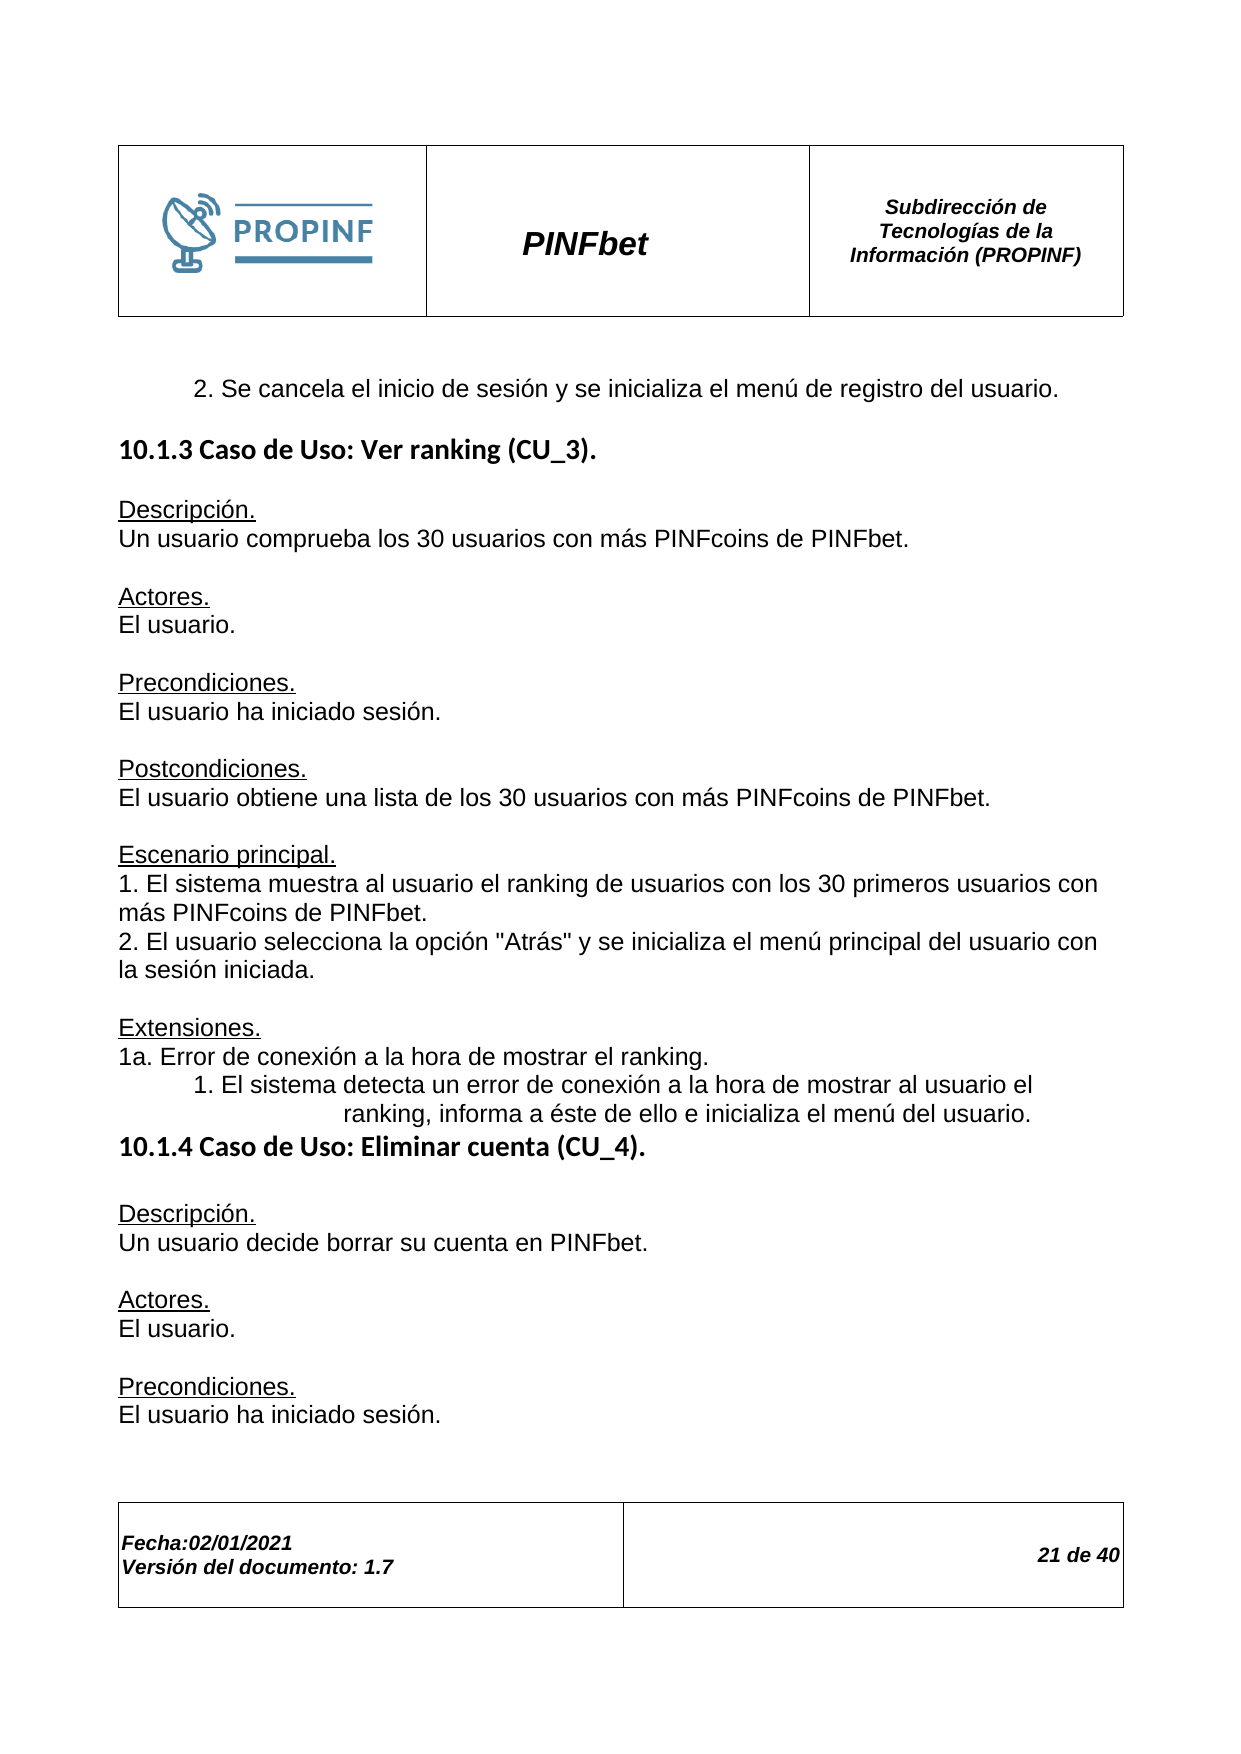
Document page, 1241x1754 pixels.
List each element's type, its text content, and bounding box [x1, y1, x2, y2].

text 2. El usuario selecciona la opción "Atrás" y se inicializa el menú principal del usuario con la sesión iniciada. [118, 927, 1122, 984]
text Descripción. [118, 1199, 1122, 1228]
text El usuario. [118, 1314, 1122, 1343]
text 10.1.4 Caso de Uso: Eliminar cuenta (CU_4). [118, 1128, 1122, 1164]
text Precondiciones. [118, 668, 1122, 697]
text Actores. [118, 1286, 1122, 1314]
text 1. El sistema detecta un error de conexión a la hora de mostrar al usuario el ranking, informa a éste de ello e inicializa el menú del usuario. [118, 1071, 1122, 1128]
text Extensiones. [118, 1013, 1122, 1042]
text 1. El sistema muestra al usuario el ranking de usuarios con los 30 primeros usuarios con más PINFcoins de PINFbet. [118, 869, 1122, 927]
text 1a. Error de conexión a la hora de mostrar el ranking. [118, 1042, 1122, 1071]
text Un usuario comprueba los 30 usuarios con más PINFcoins de PINFbet. [118, 524, 1122, 553]
text Precondiciones. [118, 1372, 1122, 1401]
text El usuario ha iniciado sesión. [118, 697, 1122, 726]
text 2. Se cancela el inicio de sesión y se inicializa el menú de registro del usuario. [118, 374, 1122, 402]
text Escenario principal. [118, 841, 1122, 869]
text Descripción. [118, 496, 1122, 524]
text Postcondiciones. [118, 754, 1122, 783]
text Actores. [118, 582, 1122, 611]
text 10.1.3 Caso de Uso: Ver ranking (CU_3). [118, 431, 1122, 467]
text El usuario ha iniciado sesión. [118, 1401, 1122, 1429]
text Un usuario decide borrar su cuenta en PINFbet. [118, 1228, 1122, 1257]
picture [126, 170, 414, 301]
text El usuario obtiene una lista de los 30 usuarios con más PINFcoins de PINFbet. [118, 783, 1122, 812]
text El usuario. [118, 611, 1122, 639]
